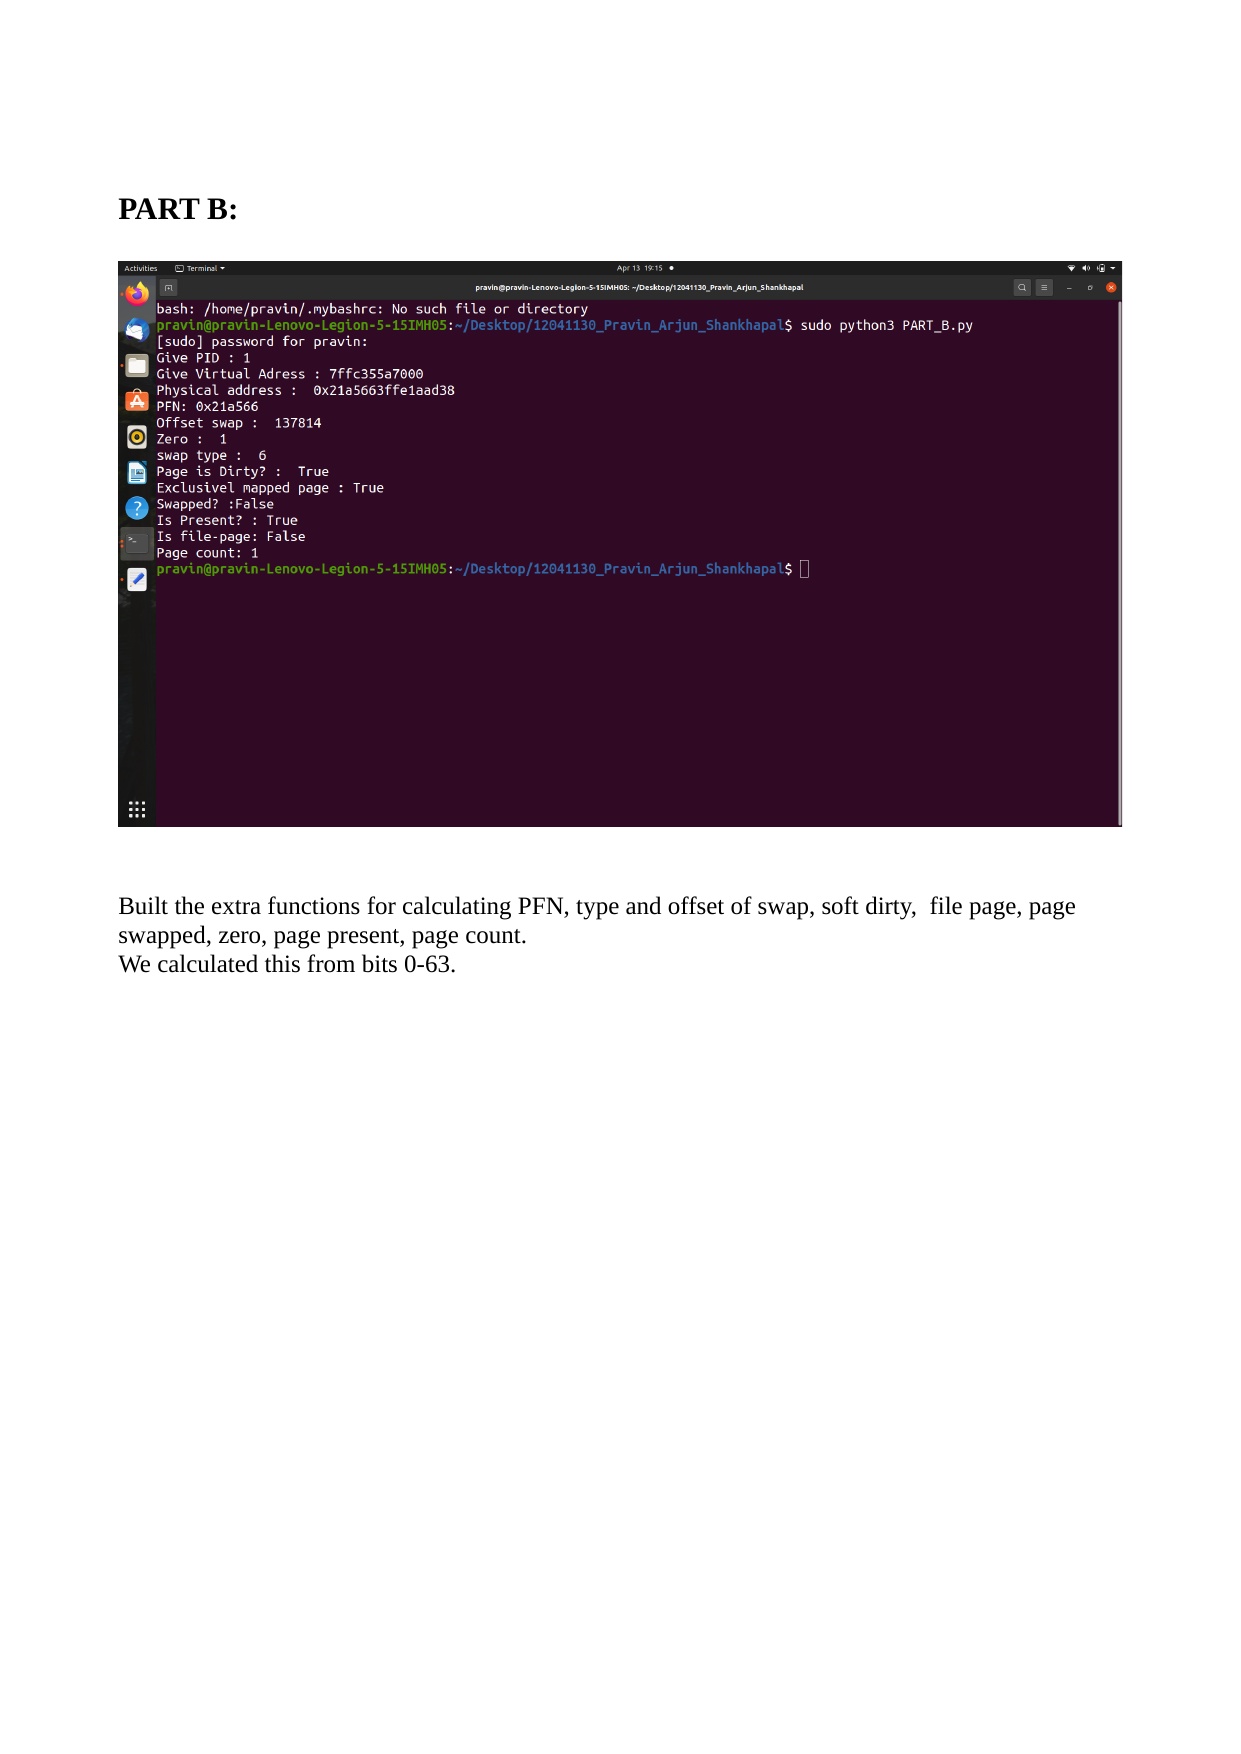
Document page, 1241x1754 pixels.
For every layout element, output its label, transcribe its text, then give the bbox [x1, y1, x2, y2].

picture [118, 261, 1123, 827]
text PART B: [118, 190, 1122, 226]
text Built the extra functions for calculating PFN, type and offset of swap, soft dirty, file page, page swapped, zero, page present, page count. [118, 891, 1122, 949]
text We calculated this from bits 0-63. [118, 949, 1122, 977]
